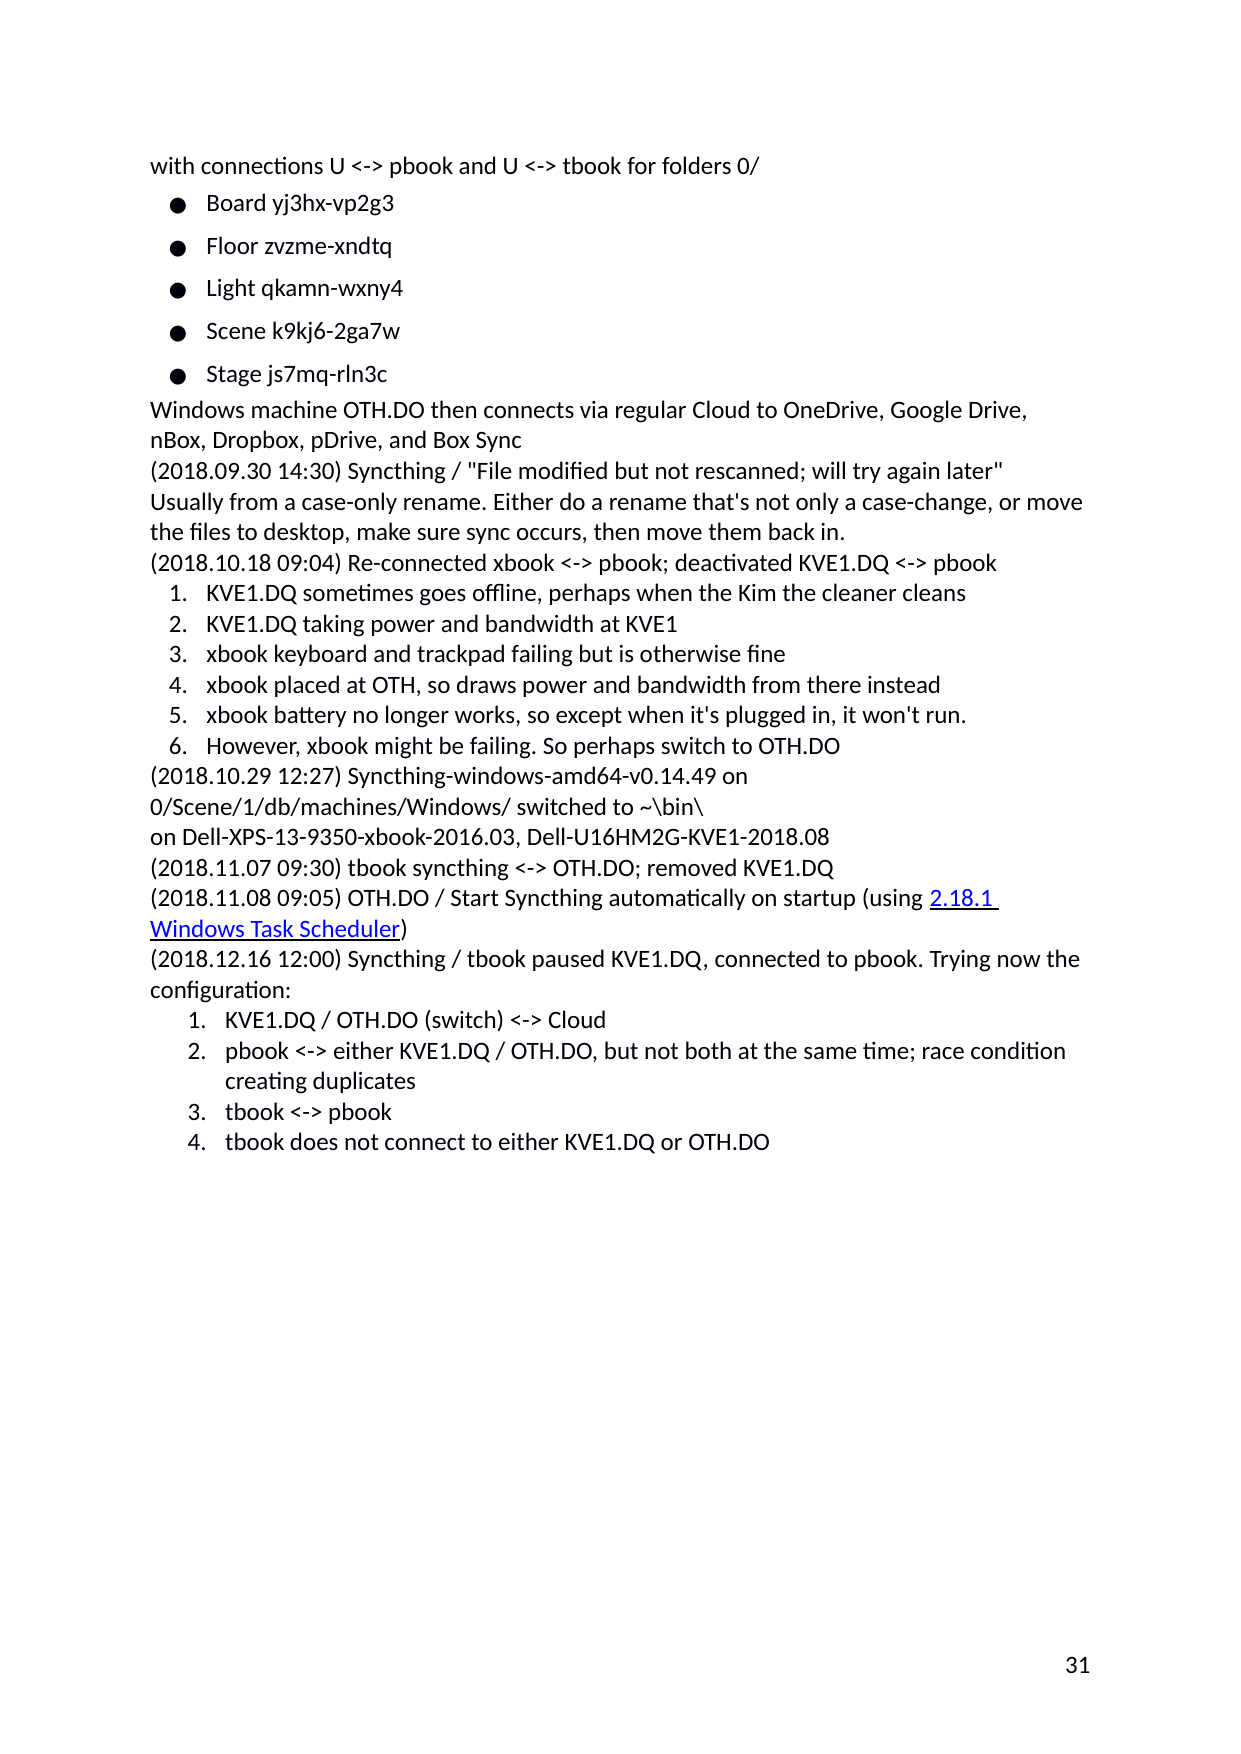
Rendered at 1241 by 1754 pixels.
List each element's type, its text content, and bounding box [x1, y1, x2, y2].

list Light qkamn-wxny4 [169, 266, 1090, 309]
list KVE1.DQ taking power and bandwidth at KVE1 [169, 608, 1090, 638]
list xbook keyboard and trackpad failing but is otherwise fine [169, 638, 1090, 669]
text (2018.10.18 09:04) Re-connected xbook <-> pbook; deactivated KVE1.DQ <-> pbook [150, 547, 1090, 577]
text with connections U <-> pbook and U <-> tbook for folders 0/ [150, 150, 1090, 181]
list Scene k9kj6-2ga7w [169, 309, 1090, 351]
text (2018.11.08 09:05) OTH.DO / Start Syncthing automatically on startup (using 2.18.1 Windows Task Scheduler) [150, 882, 1090, 943]
list Board yj3hx-vp2g3 [169, 181, 1090, 223]
text (2018.10.29 12:27) Syncthing-windows-amd64-v0.14.49 on 0/Scene/1/db/machines/Windows/ switched to ~\bin\ [150, 760, 1090, 821]
list However, xbook might be failing. So perhaps switch to OTH.DO [169, 730, 1090, 760]
list KVE1.DQ / OTH.DO (switch) <-> Cloud [187, 1004, 1090, 1035]
text on Dell-XPS-13-9350-xbook-2016.03, Dell-U16HM2G-KVE1-2018.08 [150, 821, 1090, 852]
list xbook placed at OTH, so draws power and bandwidth from there instead [169, 669, 1090, 699]
list xbook battery no longer works, so except when it's plugged in, it won't run. [169, 699, 1090, 730]
text (2018.11.07 09:30) tbook syncthing <-> OTH.DO; removed KVE1.DQ [150, 852, 1090, 882]
text (2018.09.30 14:30) Syncthing / "File modified but not rescanned; will try again later" [150, 455, 1090, 486]
list tbook does not connect to either KVE1.DQ or OTH.DO [187, 1127, 1090, 1157]
list tbook <-> pbook [187, 1096, 1090, 1127]
list pbook <-> either KVE1.DQ / OTH.DO, but not both at the same time; race condition creating duplicates [187, 1035, 1090, 1096]
text Windows machine OTH.DO then connects via regular Cloud to OneDrive, Google Drive, nBox, Dropbox, pDrive, and Box Sync [150, 394, 1090, 455]
list Floor zvzme-xndtq [169, 223, 1090, 266]
text Usually from a case-only rename. Either do a rename that's not only a case-change, or move the files to desktop, make sure sync occurs, then move them back in. [150, 486, 1090, 547]
text (2018.12.16 12:00) Syncthing / tbook paused KVE1.DQ, connected to pbook. Trying now the configuration: [150, 943, 1090, 1004]
list KVE1.DQ sometimes goes offline, perhaps when the Kim the cleaner cleans [169, 577, 1090, 608]
list Stage js7mq-rln3c [169, 351, 1090, 394]
